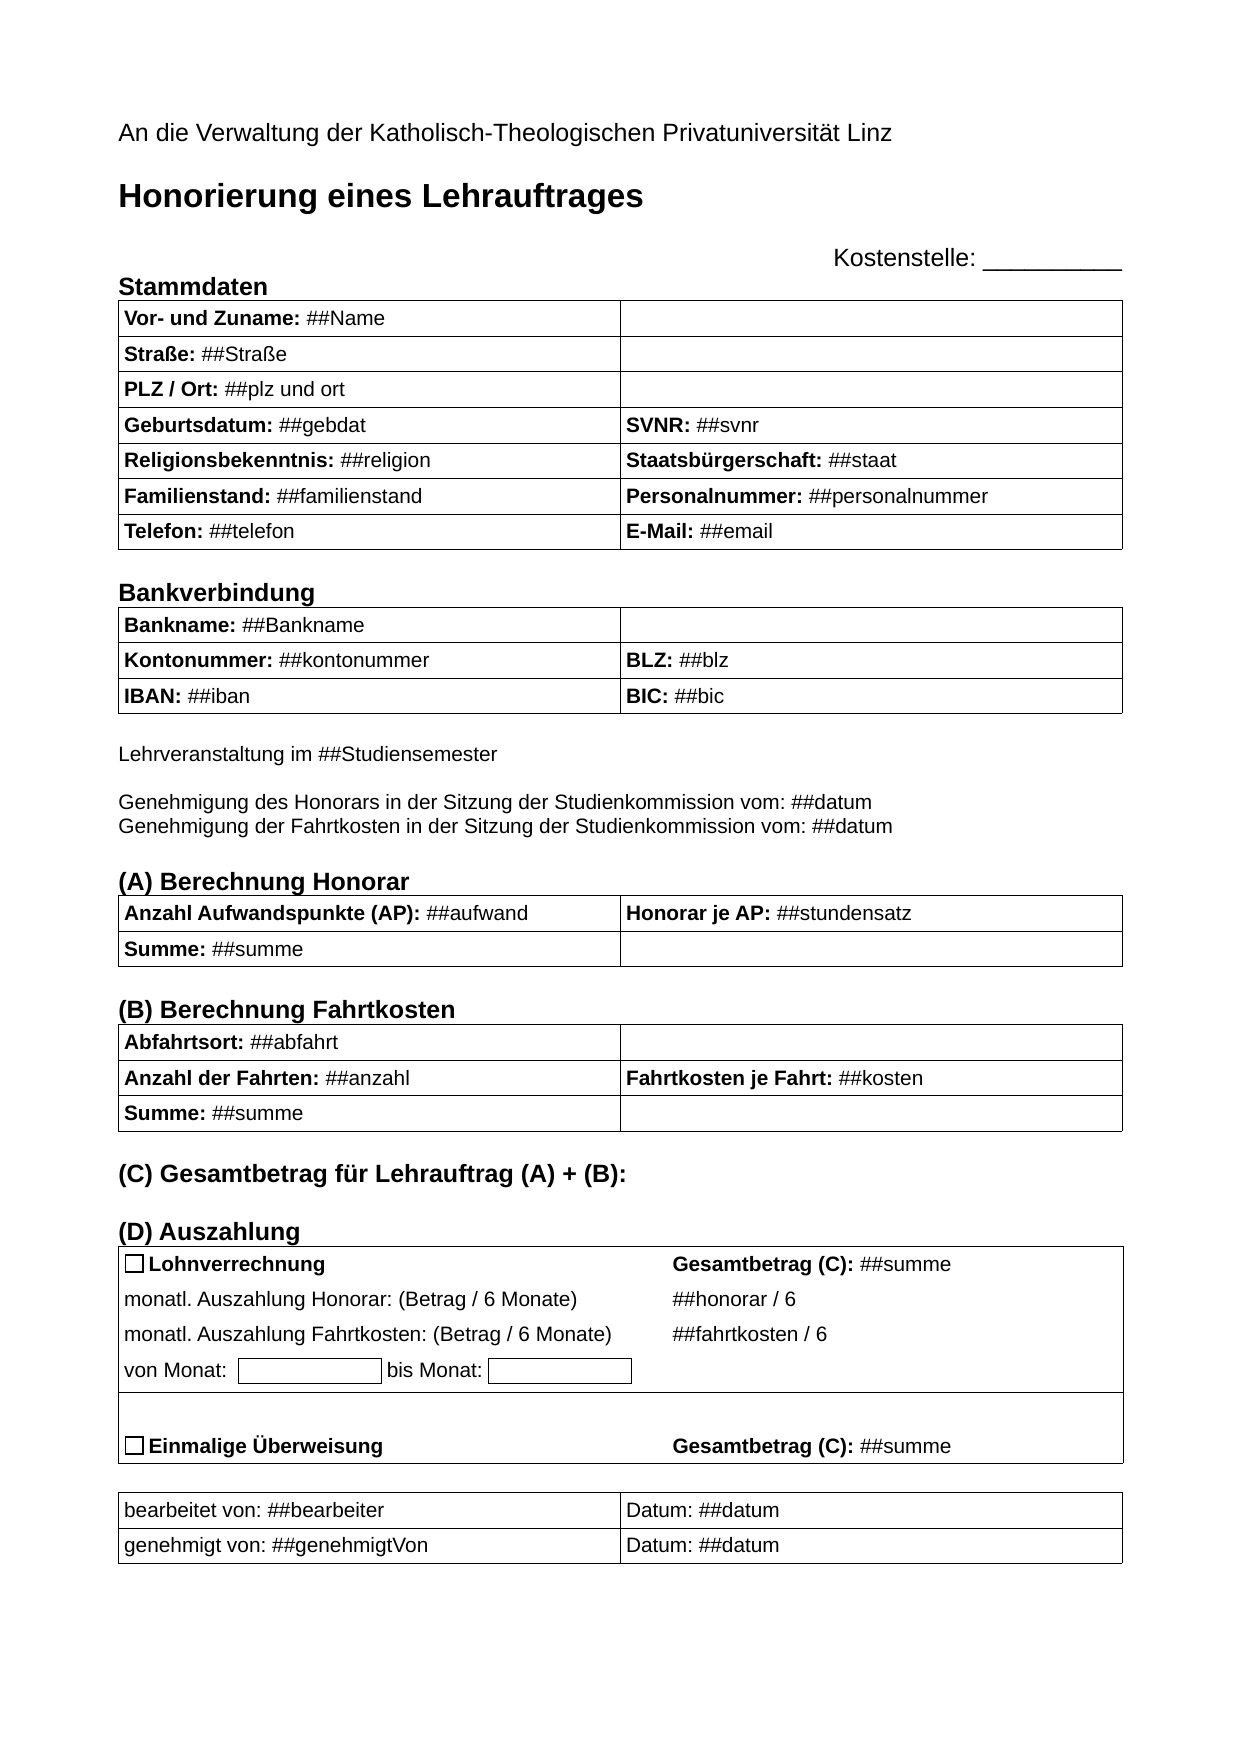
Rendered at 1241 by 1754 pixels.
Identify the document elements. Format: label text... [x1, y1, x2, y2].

table_cell Straße: ##Straße [119, 337, 620, 371]
table_cell Fahrtkosten je Fahrt: ##kosten [621, 1061, 1122, 1095]
table_cell Gesamtbetrag (C): ##summe [667, 1428, 1123, 1463]
table_cell BLZ: ##blz [621, 643, 1122, 678]
table_cell Anzahl der Fahrten: ##anzahl [119, 1061, 620, 1095]
table_header Abfahrtsort: ##abfahrt [119, 1025, 620, 1059]
table_cell IBAN: ##iban [119, 679, 620, 713]
table_cell genehmigt von: ##genehmigtVon [119, 1529, 620, 1563]
table_cell Religionsbekenntnis: ##religion [119, 444, 620, 478]
table_header Vor- und Zuname: ##Name [119, 301, 620, 336]
table_cell Summe: ##summe [119, 932, 620, 966]
table_cell Summe: ##summe [119, 1096, 620, 1131]
table_header Honorar je AP: ##stundensatz [621, 896, 1122, 931]
table_cell BIC: ##bic [621, 679, 1122, 713]
table_header Anzahl Aufwandspunkte (AP): ##aufwand [119, 896, 620, 931]
table_cell Staatsbürgerschaft: ##staat [621, 444, 1122, 478]
table_cell Geburtsdatum: ##gebdat [119, 408, 620, 442]
table_header bearbeitet von: ##bearbeiter [119, 1493, 620, 1527]
text (A) Berechnung Honorar [118, 867, 1122, 895]
table_header Lohnverrechnung [119, 1247, 667, 1281]
table_cell Datum: ##datum [621, 1529, 1122, 1563]
table_cell Personalnummer: ##personalnummer [621, 479, 1122, 513]
table_header Bankname: ##Bankname [119, 608, 620, 642]
table_cell [621, 932, 1122, 966]
table_cell von Monat: bis Monat: [119, 1352, 667, 1392]
table_cell ##fahrtkosten / 6 [667, 1317, 1123, 1352]
table_cell Familienstand: ##familienstand [119, 479, 620, 513]
table_cell E-Mail: ##email [621, 515, 1122, 549]
table_cell [621, 337, 1122, 371]
table_cell [667, 1352, 1123, 1392]
table_cell [119, 1393, 667, 1428]
table_cell [621, 1096, 1122, 1131]
table_header [621, 608, 1122, 642]
text Genehmigung des Honorars in der Sitzung der Studienkommission vom: ##datum [118, 790, 1122, 814]
text Bankverbindung [118, 578, 1122, 607]
table_cell monatl. Auszahlung Honorar: (Betrag / 6 Monate) [119, 1281, 667, 1317]
table_cell monatl. Auszahlung Fahrtkosten: (Betrag / 6 Monate) [119, 1317, 667, 1352]
table_header [621, 301, 1122, 336]
table_cell Kontonummer: ##kontonummer [119, 643, 620, 678]
table_header [621, 1025, 1122, 1059]
text Kostenstelle: __________ [118, 243, 1122, 272]
text Honorierung eines Lehrauftrages [118, 176, 1122, 214]
table_cell ##honorar / 6 [667, 1281, 1123, 1317]
table_cell Telefon: ##telefon [119, 515, 620, 549]
text Genehmigung der Fahrtkosten in der Sitzung der Studienkommission vom: ##datum [118, 814, 1122, 838]
table_cell Einmalige Überweisung [119, 1428, 667, 1463]
table_header Datum: ##datum [621, 1493, 1122, 1527]
text Stammdaten [118, 272, 1122, 300]
text An die Verwaltung der Katholisch-Theologischen Privatuniversität Linz [118, 118, 1122, 147]
table_cell [667, 1393, 1123, 1428]
text (D) Auszahlung [118, 1217, 1122, 1246]
table_header Gesamtbetrag (C): ##summe [667, 1247, 1123, 1281]
text Lehrveranstaltung im ##Studiensemester [118, 742, 1122, 766]
table_cell [621, 372, 1122, 407]
text (B) Berechnung Fahrtkosten [118, 995, 1122, 1024]
table_cell SVNR: ##svnr [621, 408, 1122, 442]
table_cell PLZ / Ort: ##plz und ort [119, 372, 620, 407]
text (C) Gesamtbetrag für Lehrauftrag (A) + (B): [118, 1159, 1122, 1188]
